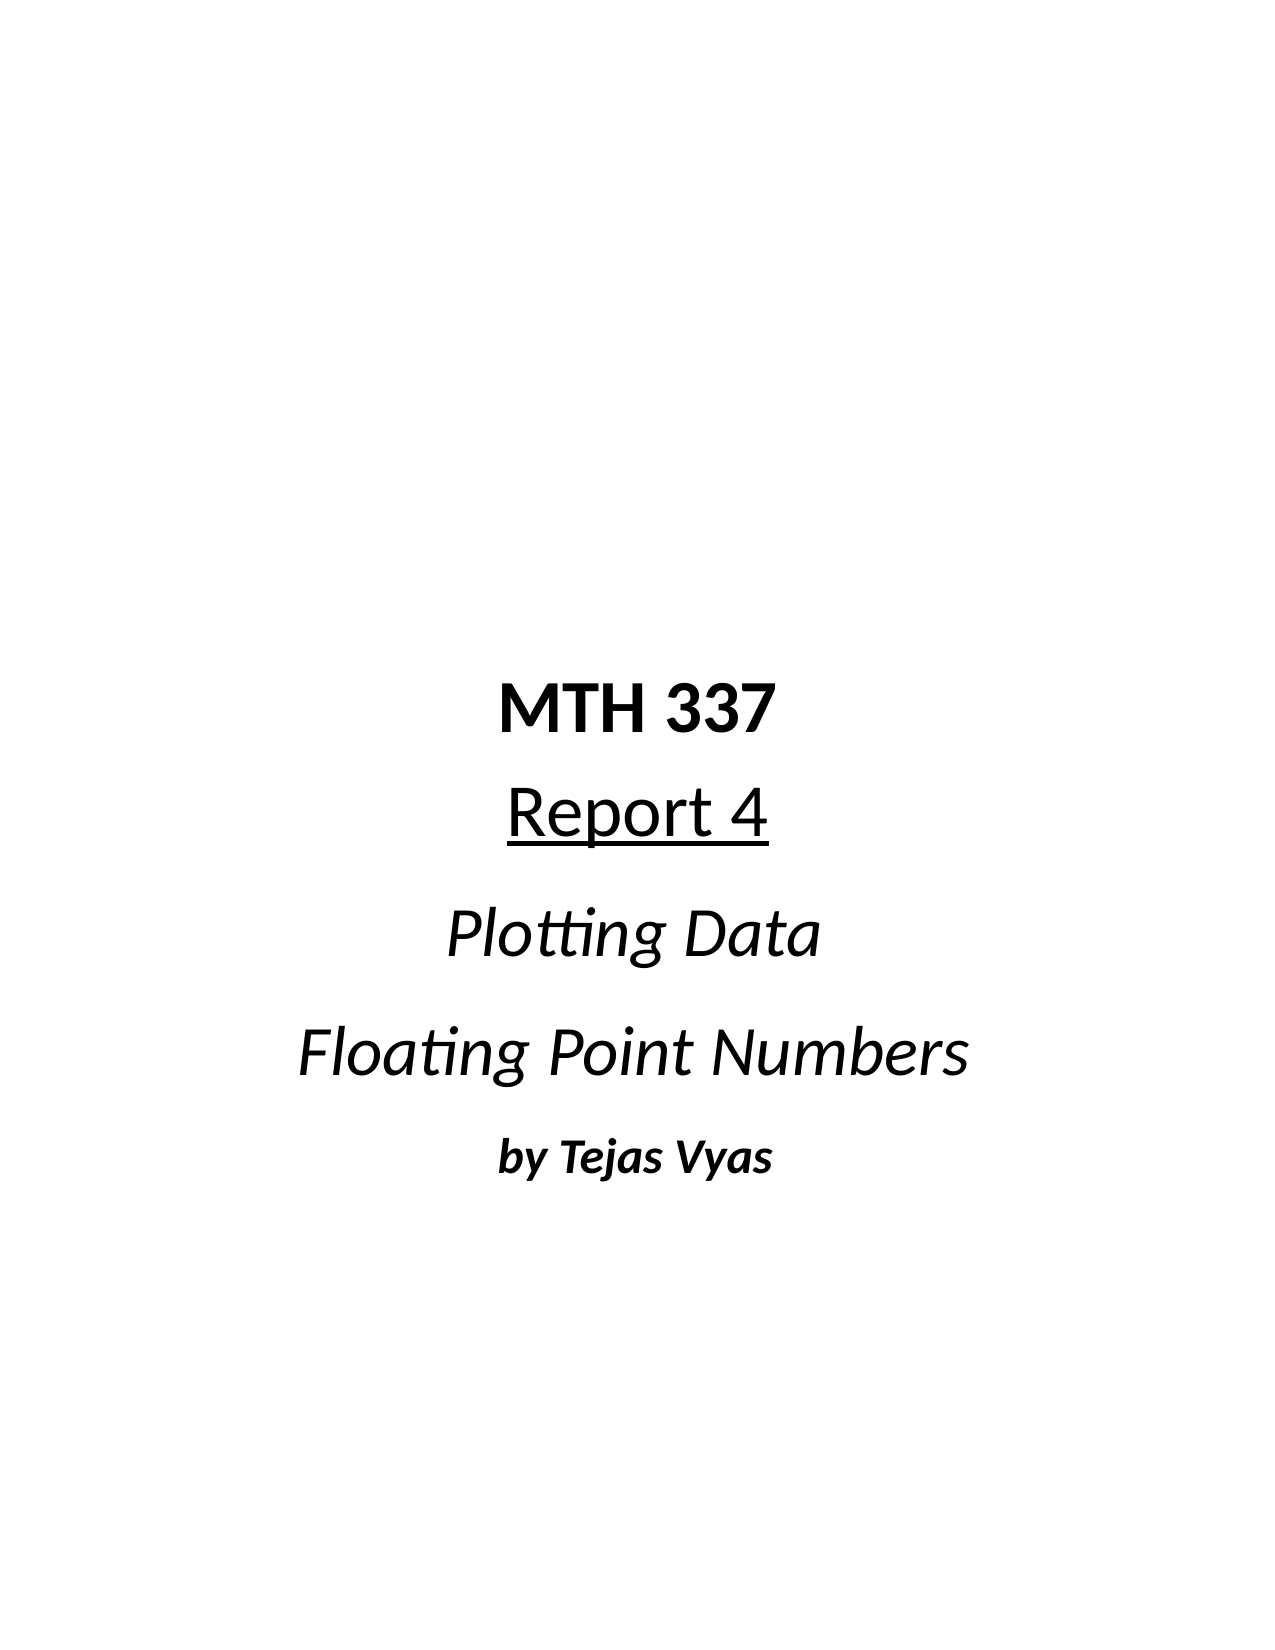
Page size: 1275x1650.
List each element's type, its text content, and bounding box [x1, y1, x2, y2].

text by Tejas Vyas [118, 1124, 1157, 1186]
title MTH 337 [118, 659, 1157, 751]
text Floating Point Numbers [118, 1006, 1157, 1093]
text Plotting Data [118, 888, 1157, 974]
text Report 4 [118, 763, 1157, 855]
